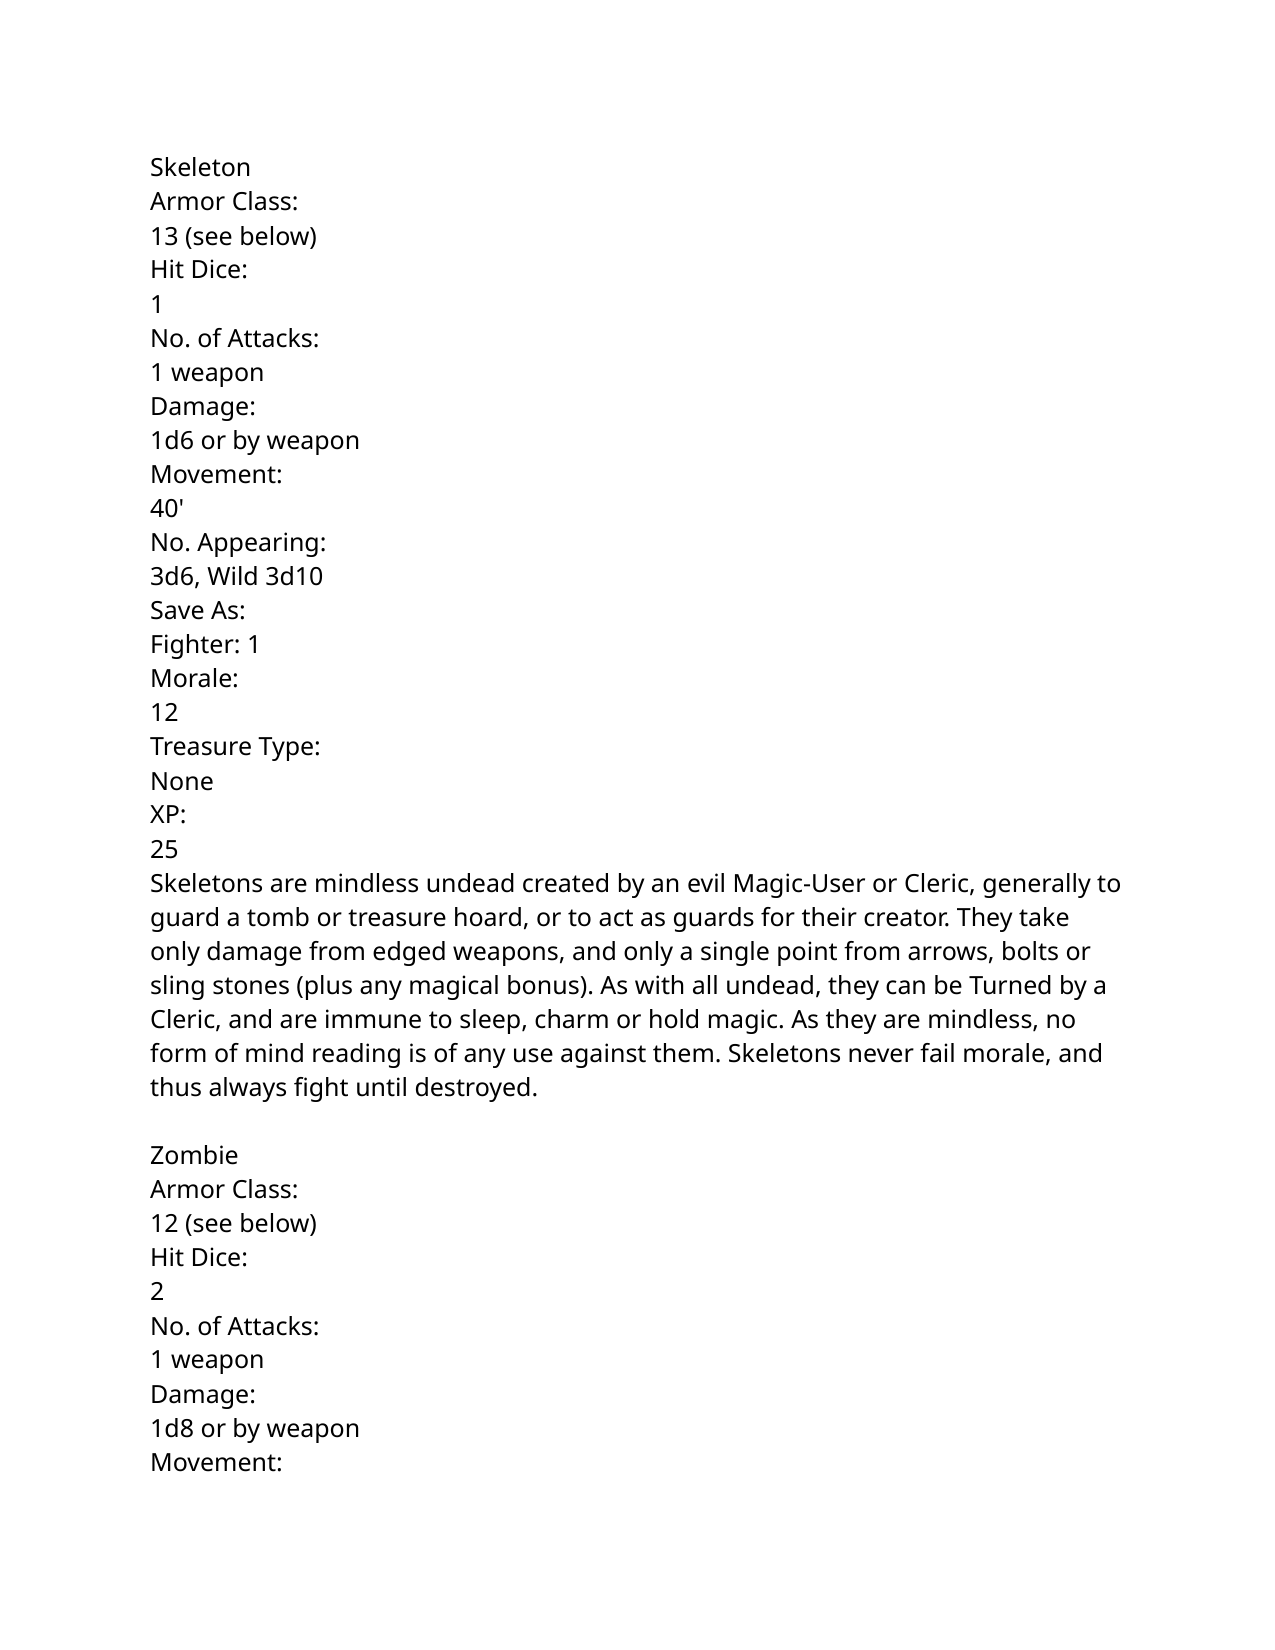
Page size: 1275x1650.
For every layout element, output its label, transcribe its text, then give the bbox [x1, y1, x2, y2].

text Save As: [150, 593, 1125, 627]
text XP: [150, 797, 1125, 831]
text 13 (see below) [150, 218, 1125, 252]
text 1 weapon [150, 354, 1125, 388]
text No. of Attacks: [150, 320, 1125, 354]
text Zombie [150, 1138, 1125, 1172]
text 12 (see below) [150, 1206, 1125, 1240]
text 3d6, Wild 3d10 [150, 559, 1125, 593]
text Treasure Type: [150, 729, 1125, 763]
text 1 [150, 286, 1125, 320]
text Movement: [150, 457, 1125, 491]
text 25 [150, 831, 1125, 865]
text Armor Class: [150, 184, 1125, 218]
text Damage: [150, 388, 1125, 422]
text Fighter: 1 [150, 627, 1125, 661]
text Hit Dice: [150, 1240, 1125, 1274]
text 1d6 or by weapon [150, 422, 1125, 457]
text Damage: [150, 1376, 1125, 1410]
text 1d8 or by weapon [150, 1410, 1125, 1444]
text 1 weapon [150, 1342, 1125, 1376]
text Movement: [150, 1444, 1125, 1478]
text Hit Dice: [150, 252, 1125, 286]
text No. Appearing: [150, 525, 1125, 559]
text Skeletons are mindless undead created by an evil Magic-User or Cleric, generally to guard a tomb or treasure hoard, or to act as guards for their creator. They take only damage from edged weapons, and only a single point from arrows, bolts or sling stones (plus any magical bonus). As with all undead, they can be Turned by a Cleric, and are immune to sleep, charm or hold magic. As they are mindless, no form of mind reading is of any use against them. Skeletons never fail morale, and thus always fight until destroyed. [150, 865, 1125, 1104]
text None [150, 763, 1125, 797]
text Skeleton [150, 150, 1125, 184]
text 2 [150, 1274, 1125, 1308]
text No. of Attacks: [150, 1308, 1125, 1342]
text 40' [150, 491, 1125, 525]
text Armor Class: [150, 1172, 1125, 1206]
text Morale: [150, 661, 1125, 695]
text 12 [150, 695, 1125, 729]
